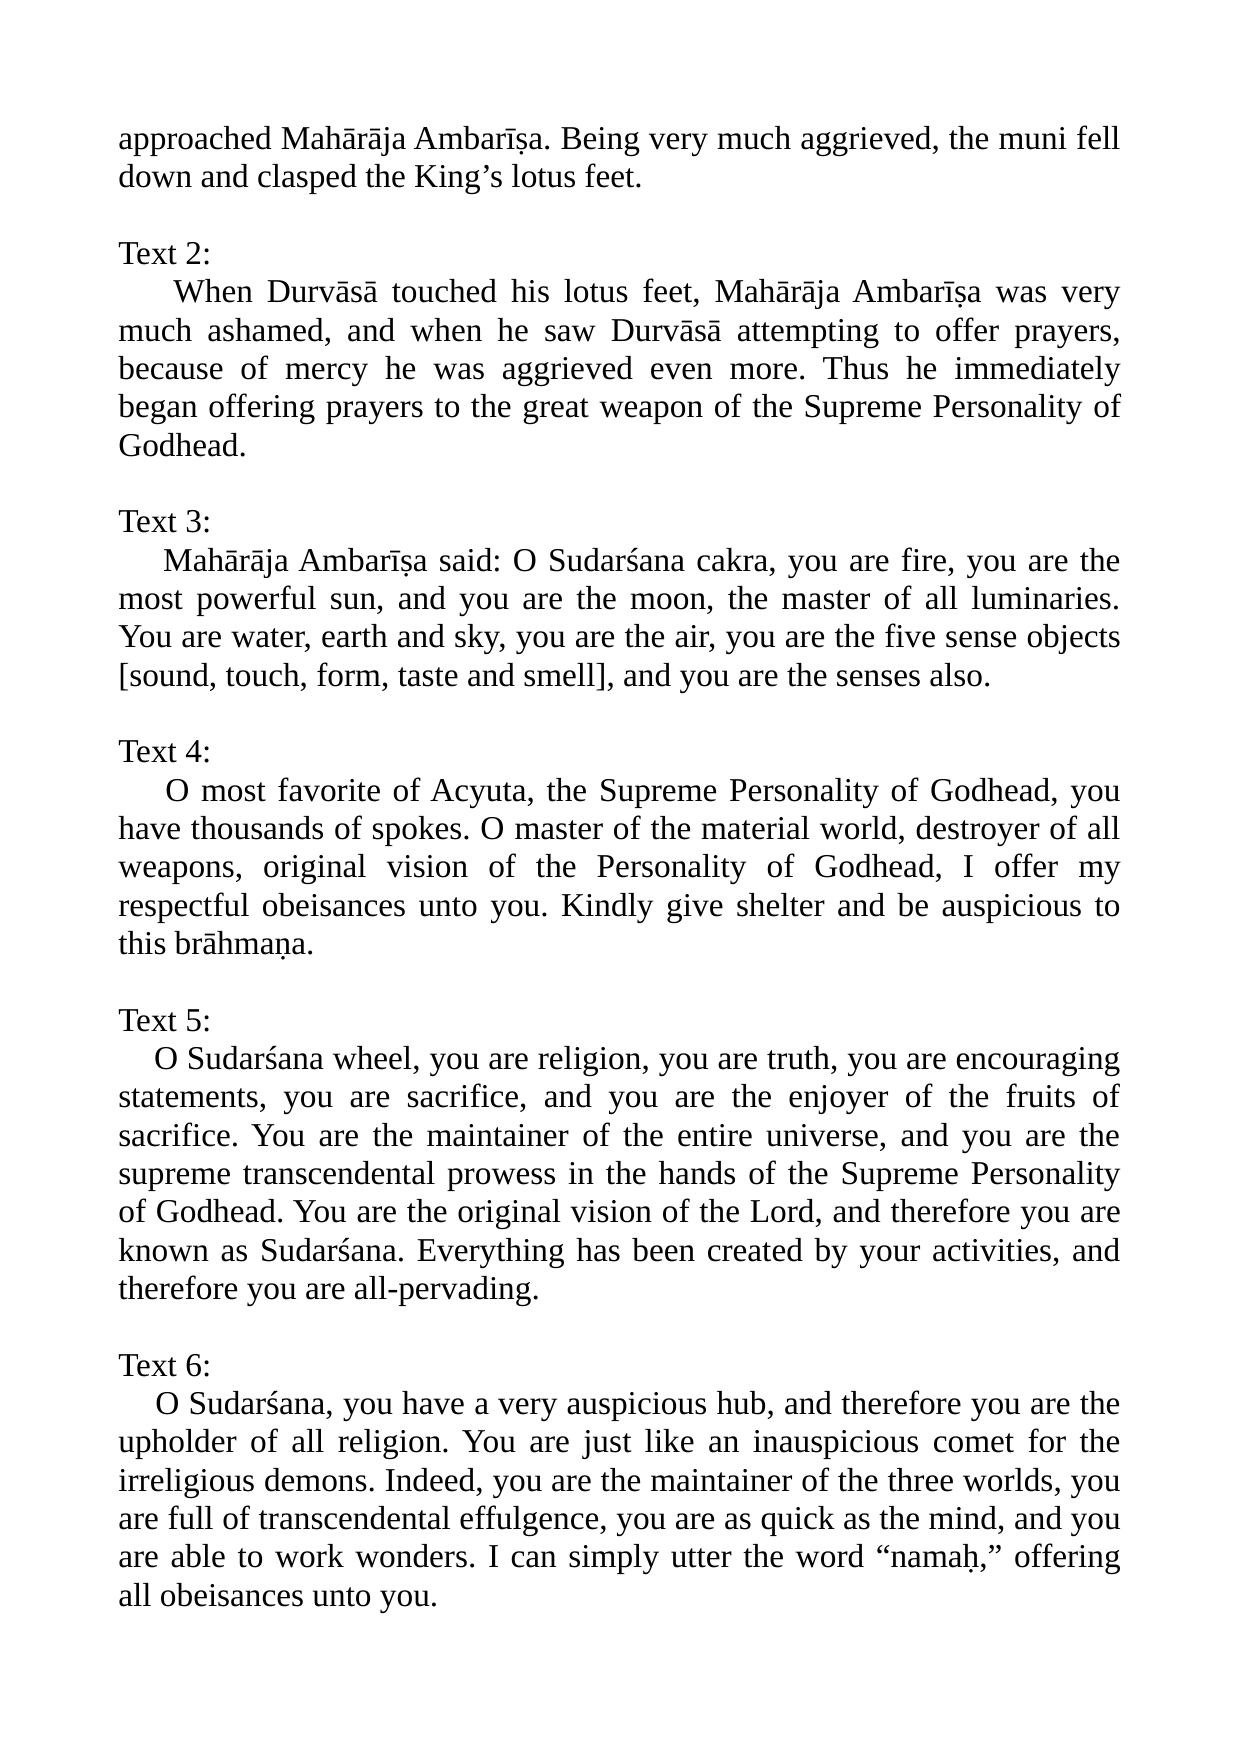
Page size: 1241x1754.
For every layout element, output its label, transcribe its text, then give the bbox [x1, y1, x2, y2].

text Text 4: [118, 731, 1122, 770]
text O Sudarśana, you have a very auspicious hub, and therefore you are the upholder of all religion. You are just like an inauspicious comet for the irreligious demons. Indeed, you are the maintainer of the three worlds, you are full of transcendental effulgence, you are as quick as the mind, and you are able to work wonders. I can simply utter the word “namaḥ,” offering all obeisances unto you. [118, 1383, 1122, 1613]
text When Durvāsā touched his lotus feet, Mahārāja Ambarīṣa was very much ashamed, and when he saw Durvāsā attempting to offer prayers, because of mercy he was aggrieved even more. Thus he immediately began offering prayers to the great weapon of the Supreme Personality of Godhead. [118, 271, 1122, 463]
text Text 2: [118, 233, 1122, 271]
text Text 5: [118, 1000, 1122, 1038]
text Mahārāja Ambarīṣa said: O Sudarśana cakra, you are fire, you are the most powerful sun, and you are the moon, the master of all luminaries. You are water, earth and sky, you are the air, you are the five sense objects [sound, touch, form, taste and smell], and you are the senses also. [118, 540, 1122, 693]
text O most favorite of Acyuta, the Supreme Personality of Godhead, you have thousands of spokes. O master of the material world, destroyer of all weapons, original vision of the Personality of Godhead, I offer my respectful obeisances unto you. Kindly give shelter and be auspicious to this brāhmaṇa. [118, 770, 1122, 961]
text Text 6: [118, 1345, 1122, 1383]
text O Sudarśana wheel, you are religion, you are truth, you are encouraging statements, you are sacrifice, and you are the enjoyer of the fruits of sacrifice. You are the maintainer of the entire universe, and you are the supreme transcendental prowess in the hands of the Supreme Personality of Godhead. You are the original vision of the Lord, and therefore you are known as Sudarśana. Everything has been created by your activities, and therefore you are all-pervading. [118, 1038, 1122, 1306]
text Text 3: [118, 501, 1122, 540]
text approached Mahārāja Ambarīṣa. Being very much aggrieved, the muni fell down and clasped the King’s lotus feet. [118, 118, 1122, 195]
